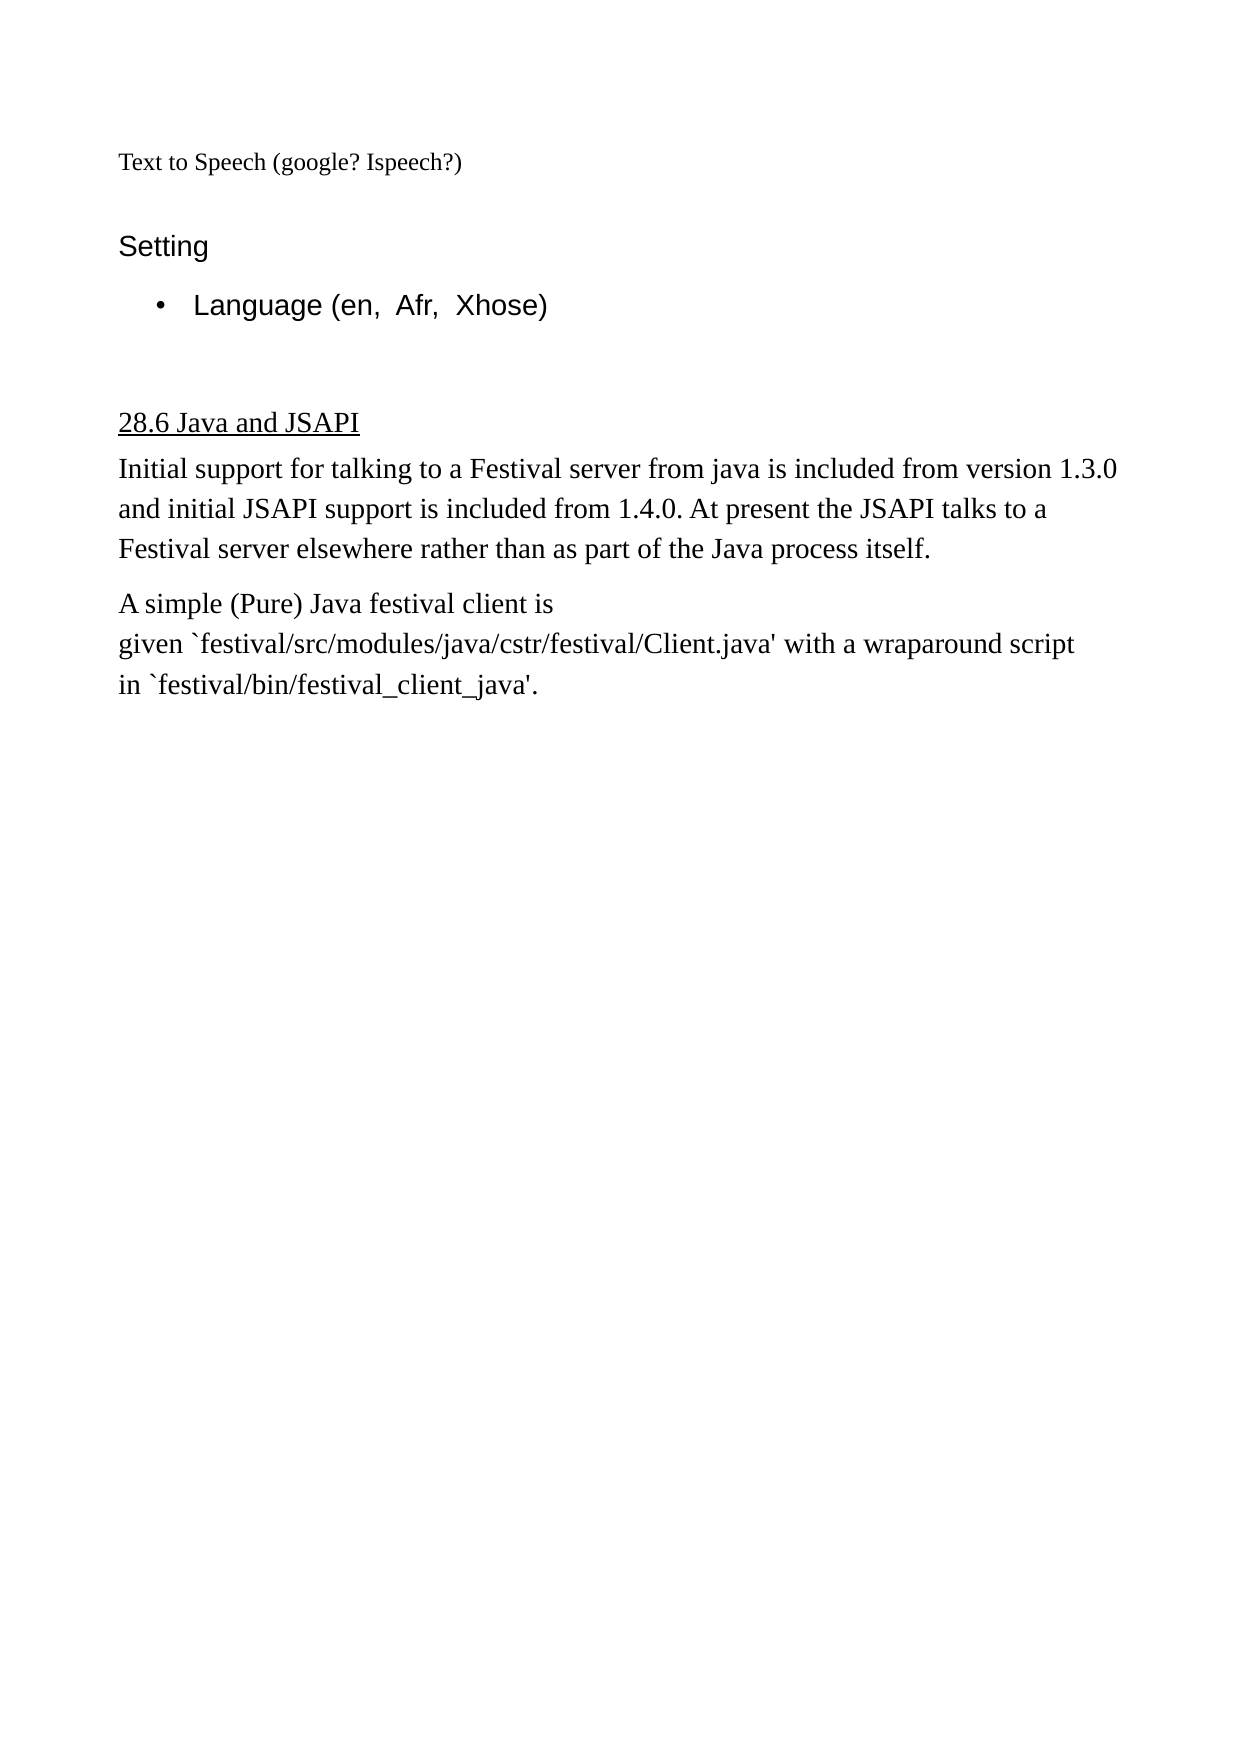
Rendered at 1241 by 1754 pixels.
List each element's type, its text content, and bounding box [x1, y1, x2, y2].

subtitle 28.6 Java and JSAPI [118, 405, 1122, 439]
text A simple (Pure) Java festival client is given `festival/src/modules/java/cstr/festival/Client.java' with a wraparound script in `festival/bin/festival_client_java'. [118, 586, 1122, 700]
text Initial support for talking to a Festival server from java is included from version 1.3.0 and initial JSAPI support is included from 1.4.0. At present the JSAPI talks to a Festival server elsewhere rather than as part of the Java process itself. [118, 451, 1122, 565]
subtitle Setting [118, 229, 1122, 263]
text Text to Speech (google? Ispeech?) [118, 147, 1122, 176]
subtitle Language (en, Afr, Xhose) [156, 288, 1122, 322]
